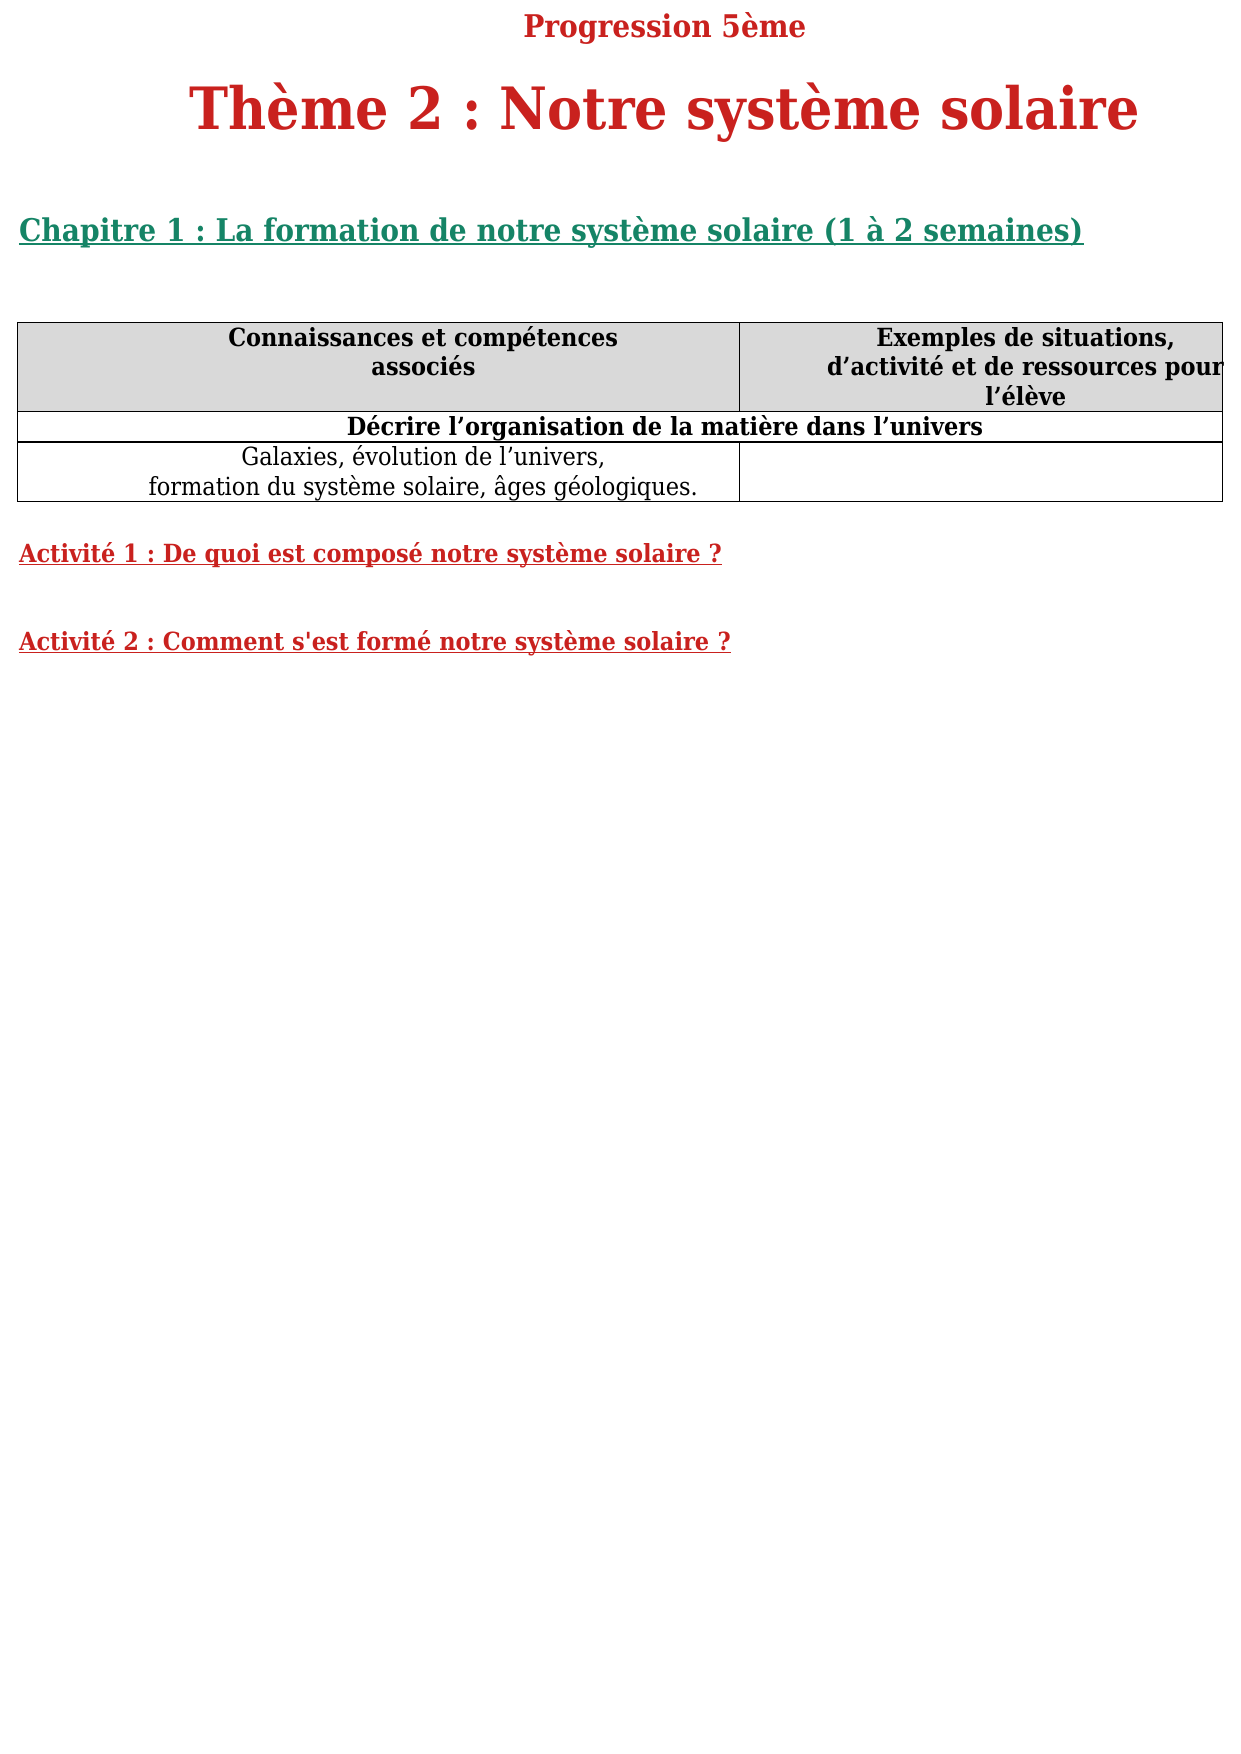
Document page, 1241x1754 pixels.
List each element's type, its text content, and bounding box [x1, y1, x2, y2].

table_header Connaissances et compétences associés [18, 323, 739, 411]
table_header Exemples de situations, d’activité et de ressources pour l’élève [740, 323, 1222, 411]
table_cell Décrire l’organisation de la matière dans l’univers [18, 412, 1222, 441]
text Activité 2 : Comment s'est formé notre système solaire ? [19, 627, 1240, 656]
table_cell [740, 443, 1222, 501]
text Chapitre 1 : La formation de notre système solaire (1 à 2 semaines) [19, 212, 1240, 248]
table_cell Galaxies, évolution de l’univers, formation du système solaire, âges géologiques. [18, 443, 739, 501]
text Thème 2 : Notre système solaire [19, 74, 1240, 143]
text Activité 1 : De quoi est composé notre système solaire ? [19, 539, 1240, 568]
